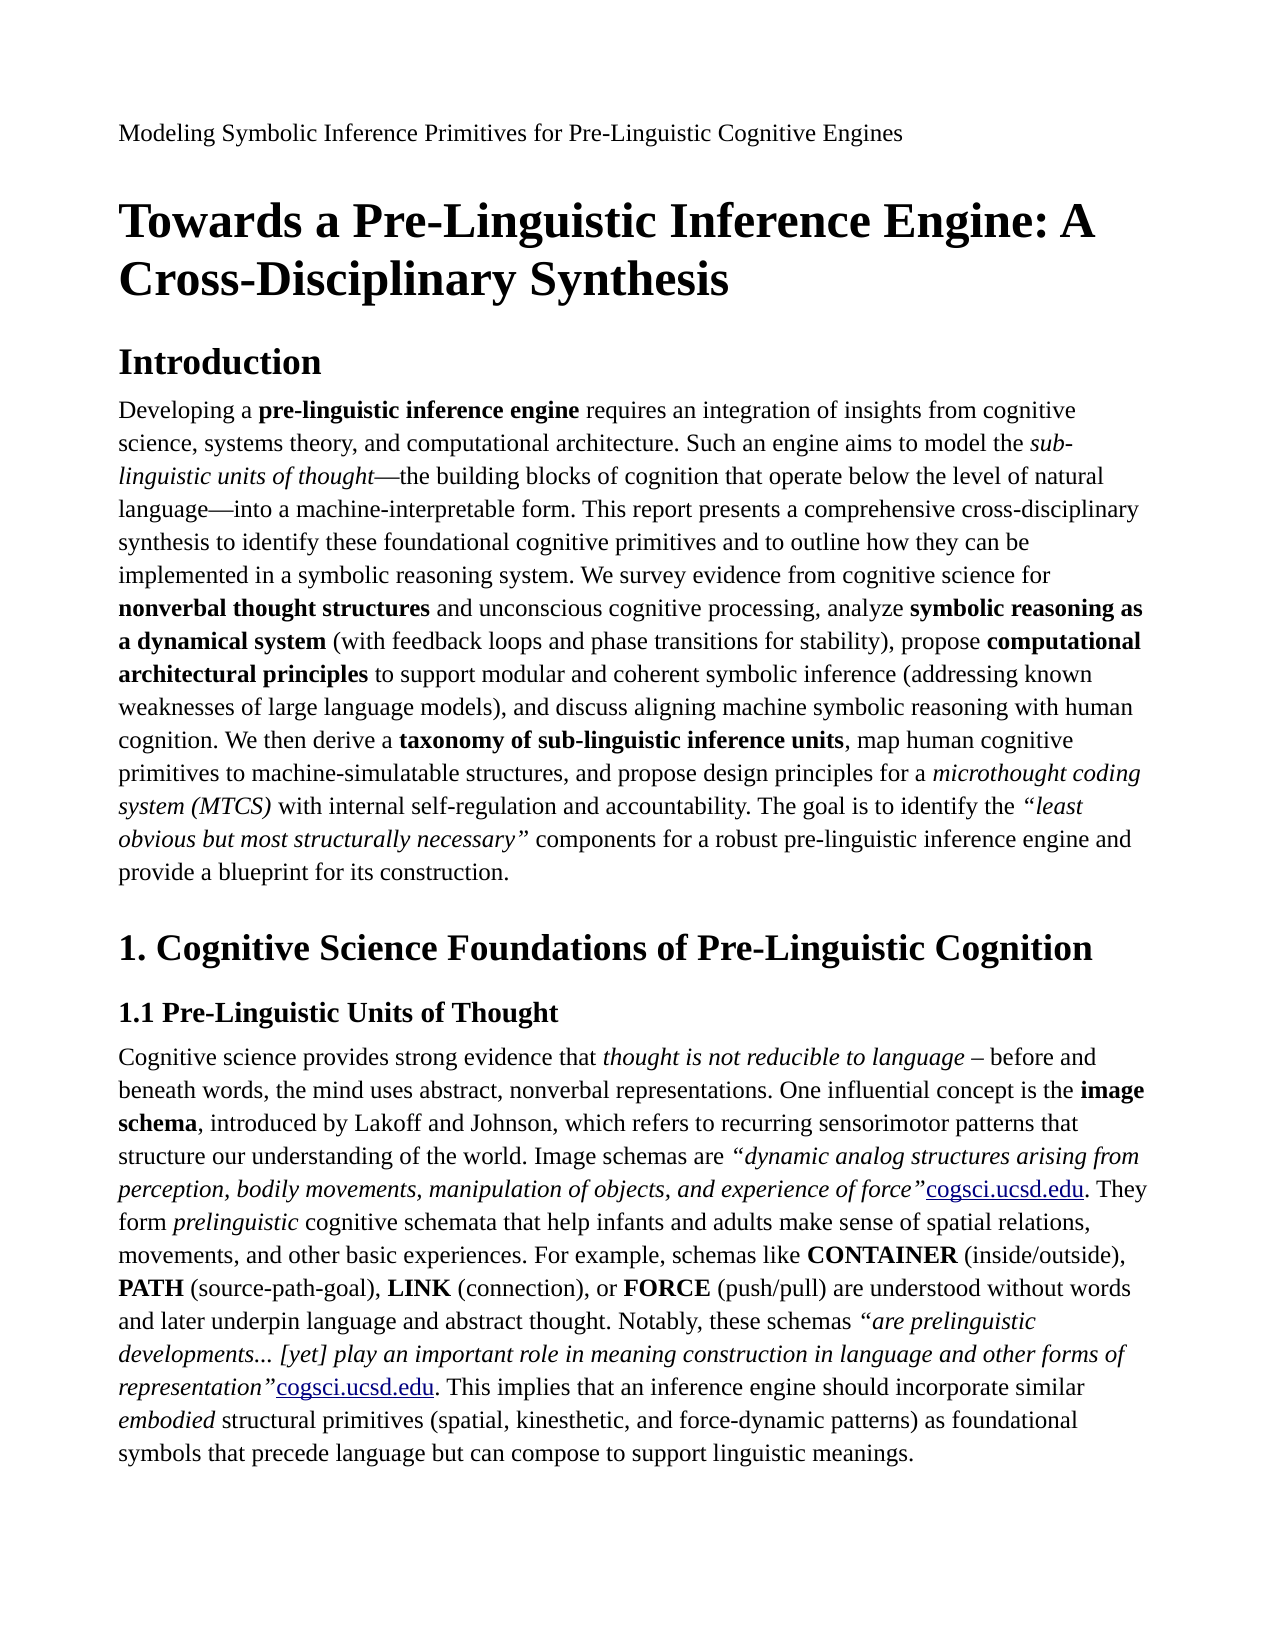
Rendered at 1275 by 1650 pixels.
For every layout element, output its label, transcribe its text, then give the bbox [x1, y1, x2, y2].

text Cognitive science provides strong evidence that thought is not reducible to language – before and beneath words, the mind uses abstract, nonverbal representations. One influential concept is the image schema, introduced by Lakoff and Johnson, which refers to recurring sensorimotor patterns that structure our understanding of the world. Image schemas are “dynamic analog structures arising from perception, bodily movements, manipulation of objects, and experience of force”​cogsci.ucsd.edu. They form prelinguistic cognitive schemata that help infants and adults make sense of spatial relations, movements, and other basic experiences. For example, schemas like CONTAINER (inside/outside), PATH (source-path-goal), LINK (connection), or FORCE (push/pull) are understood without words and later underpin language and abstract thought. Notably, these schemas “are prelinguistic developments... [yet] play an important role in meaning construction in language and other forms of representation”​cogsci.ucsd.edu. This implies that an inference engine should incorporate similar embodied structural primitives (spatial, kinesthetic, and force-dynamic patterns) as foundational symbols that precede language but can compose to support linguistic meanings. [118, 1042, 1157, 1467]
subtitle 1.1 Pre-Linguistic Units of Thought [118, 996, 1157, 1029]
subtitle Towards a Pre-Linguistic Inference Engine: A Cross-Disciplinary Synthesis [118, 191, 1157, 306]
text Developing a pre-linguistic inference engine requires an integration of insights from cognitive science, systems theory, and computational architecture. Such an engine aims to model the sub-linguistic units of thought—the building blocks of cognition that operate below the level of natural language—into a machine-interpretable form. This report presents a comprehensive cross-disciplinary synthesis to identify these foundational cognitive primitives and to outline how they can be implemented in a symbolic reasoning system. We survey evidence from cognitive science for nonverbal thought structures and unconscious cognitive processing, analyze symbolic reasoning as a dynamical system (with feedback loops and phase transitions for stability), propose computational architectural principles to support modular and coherent symbolic inference (addressing known weaknesses of large language models), and discuss aligning machine symbolic reasoning with human cognition. We then derive a taxonomy of sub-linguistic inference units, map human cognitive primitives to machine-simulatable structures, and propose design principles for a microthought coding system (MTCS) with internal self-regulation and accountability. The goal is to identify the “least obvious but most structurally necessary” components for a robust pre-linguistic inference engine and provide a blueprint for its construction. [118, 395, 1157, 886]
text Modeling Symbolic Inference Primitives for Pre-Linguistic Cognitive Engines [118, 118, 1157, 147]
subtitle 1. Cognitive Science Foundations of Pre-Linguistic Cognition [118, 925, 1157, 968]
subtitle Introduction [118, 339, 1157, 382]
